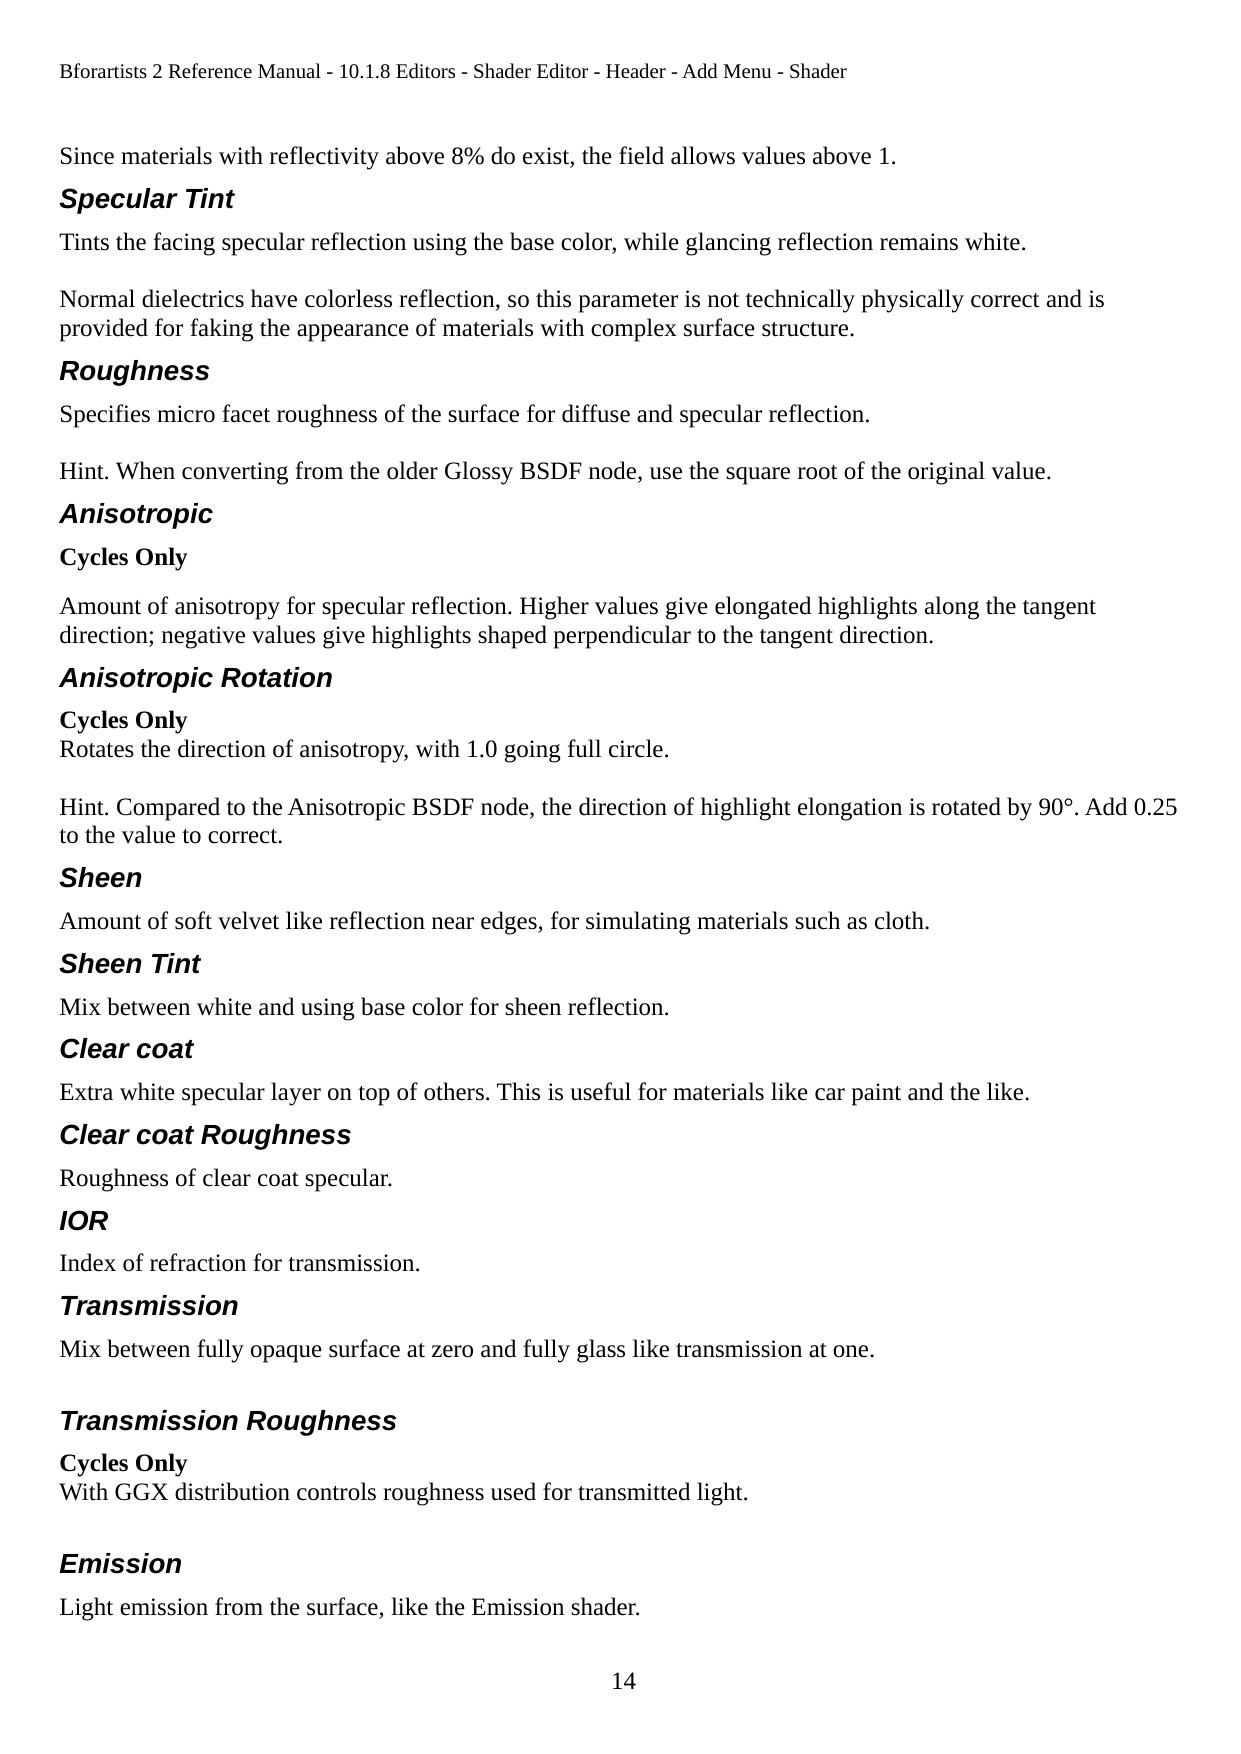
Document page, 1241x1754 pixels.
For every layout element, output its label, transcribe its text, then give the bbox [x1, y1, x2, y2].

subtitle Emission [59, 1547, 1181, 1579]
text Tints the facing specular reflection using the base color, while glancing reflection remains white. [59, 227, 1181, 256]
text Hint. Compared to the Anisotropic BSDF node, the direction of highlight elongation is rotated by 90°. Add 0.25 to the value to correct. [59, 792, 1181, 849]
subtitle Sheen Tint [59, 947, 1181, 979]
text Since materials with reflectivity above 8% do exist, the field allows values above 1. [59, 141, 1181, 170]
text Amount of anisotropy for specular reflection. Higher values give elongated highlights along the tangent direction; negative values give highlights shaped perpendicular to the tangent direction. [59, 591, 1181, 648]
text Mix between fully opaque surface at zero and fully glass like transmission at one. [59, 1334, 1181, 1363]
text Amount of soft velvet like reflection near edges, for simulating materials such as cloth. [59, 906, 1181, 935]
text Normal dielectrics have colorless reflection, so this parameter is not technically physically correct and is provided for faking the appearance of materials with complex surface structure. [59, 284, 1181, 342]
text Cycles Only [59, 705, 1181, 734]
subtitle Transmission [59, 1290, 1181, 1322]
subtitle Clear coat [59, 1033, 1181, 1065]
subtitle Specular Tint [59, 183, 1181, 214]
subtitle Anisotropic Rotation [59, 661, 1181, 693]
text Roughness of clear coat specular. [59, 1163, 1181, 1192]
subtitle Clear coat Roughness [59, 1118, 1181, 1150]
text Cycles Only [59, 1448, 1181, 1477]
text Index of refraction for transmission. [59, 1248, 1181, 1277]
text Hint. When converting from the older Glossy BSDF node, use the square root of the original value. [59, 456, 1181, 485]
text Specifies micro facet roughness of the surface for diffuse and specular reflection. [59, 399, 1181, 428]
subtitle Anisotropic [59, 498, 1181, 529]
subtitle IOR [59, 1204, 1181, 1236]
text Rotates the direction of anisotropy, with 1.0 going full circle. [59, 734, 1181, 763]
text With GGX distribution controls roughness used for transmitted light. [59, 1477, 1181, 1506]
text Extra white specular layer on top of others. This is useful for materials like car paint and the like. [59, 1077, 1181, 1106]
subtitle Sheen [59, 862, 1181, 893]
subtitle Roughness [59, 354, 1181, 386]
text Mix between white and using base color for sheen reflection. [59, 992, 1181, 1020]
text Light emission from the surface, like the Emission shader. [59, 1592, 1181, 1620]
text Cycles Only [59, 542, 1181, 571]
subtitle Transmission Roughness [59, 1404, 1181, 1436]
